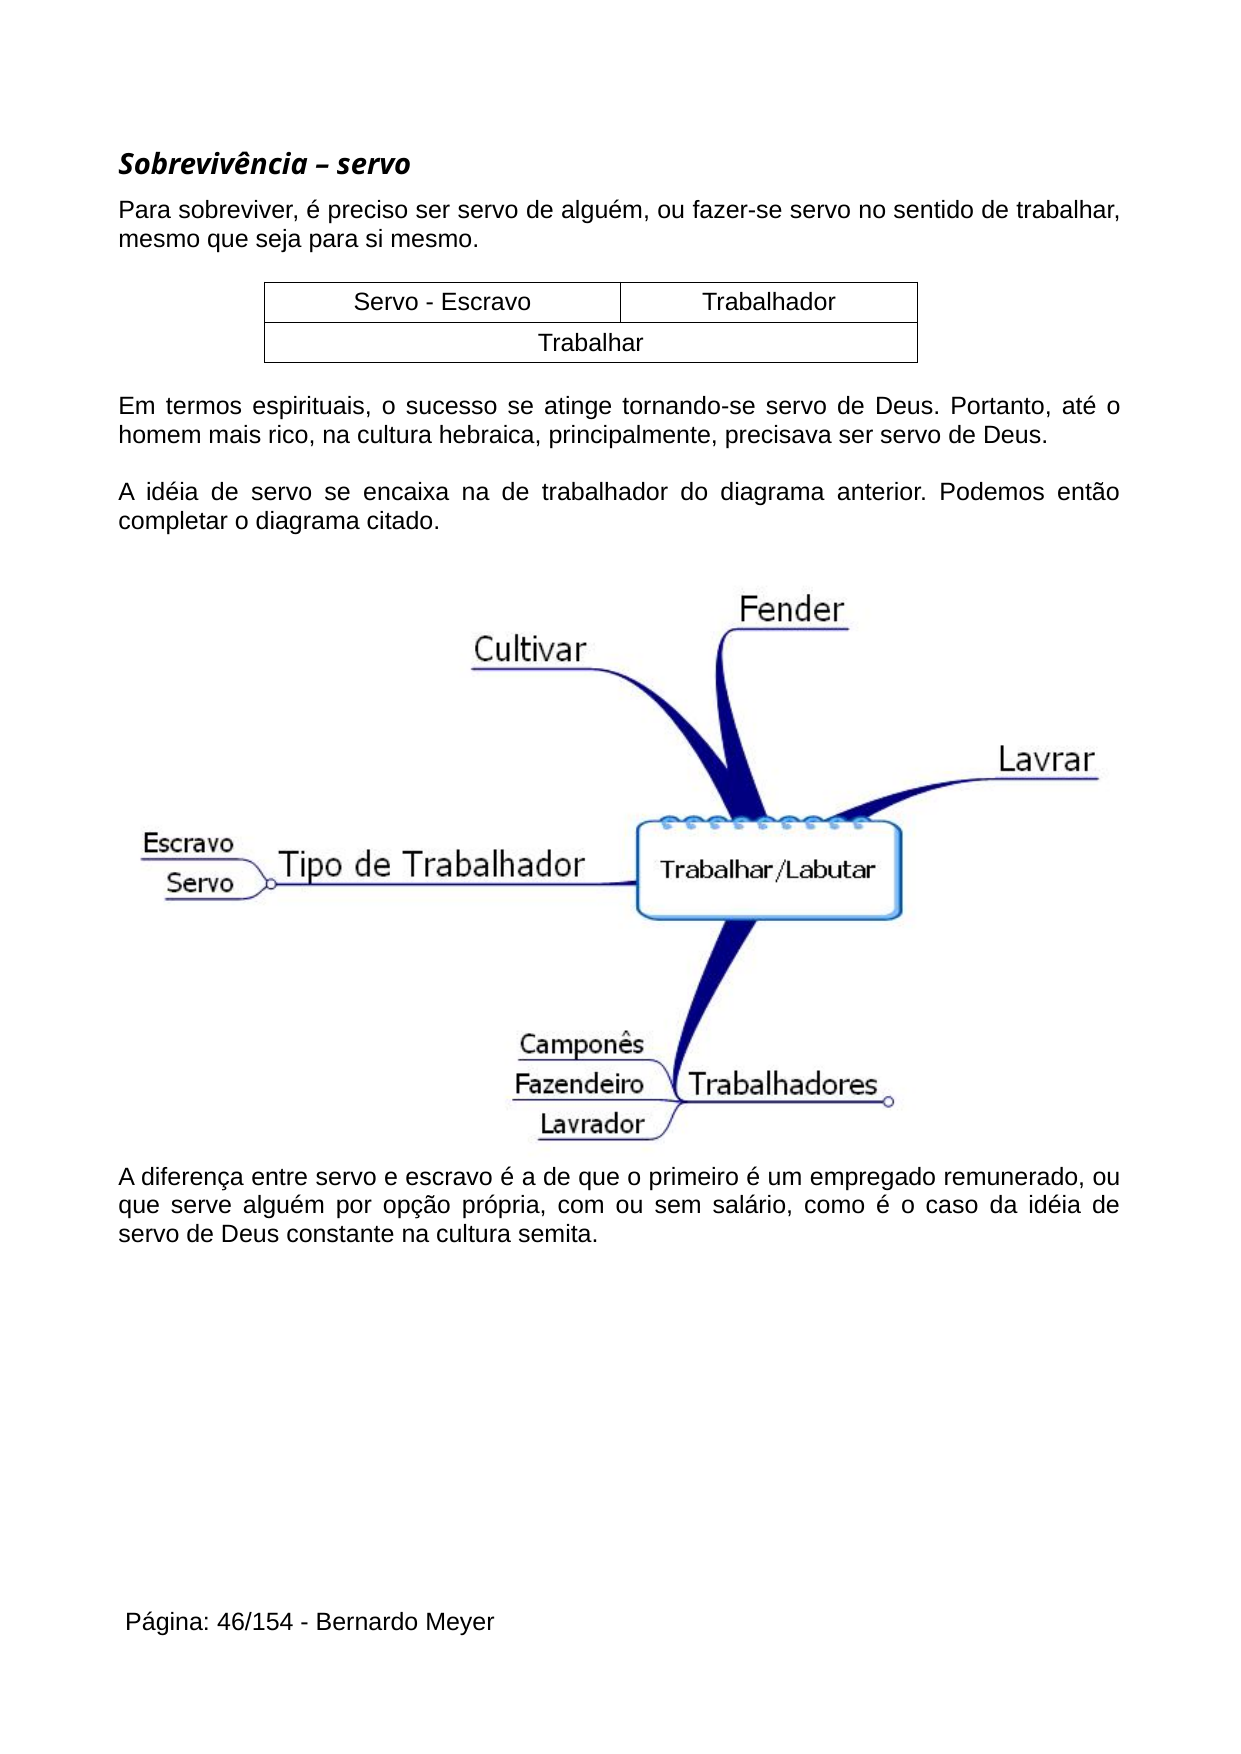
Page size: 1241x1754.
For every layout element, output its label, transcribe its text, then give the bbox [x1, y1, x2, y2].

text A idéia de servo se encaixa na de trabalhador do diagrama anterior. Podemos então completar o diagrama citado. [118, 477, 1122, 535]
table_header Trabalhador [621, 283, 917, 322]
table_cell Trabalhar [265, 323, 917, 362]
text A diferença entre servo e escravo é a de que o primeiro é um empregado remunerado, ou que serve alguém por opção própria, com ou sem salário, como é o caso da idéia de servo de Deus constante na cultura semita. [118, 1162, 1122, 1248]
picture [118, 563, 1122, 1162]
text Em termos espirituais, o sucesso se atinge tornando-se servo de Deus. Portanto, até o homem mais rico, na cultura hebraica, principalmente, precisava ser servo de Deus. [118, 391, 1122, 448]
subtitle Sobrevivência – servo [118, 143, 1122, 183]
table_header Servo - Escravo [265, 283, 620, 322]
text Para sobreviver, é preciso ser servo de alguém, ou fazer-se servo no sentido de trabalhar, mesmo que seja para si mesmo. [118, 195, 1122, 253]
